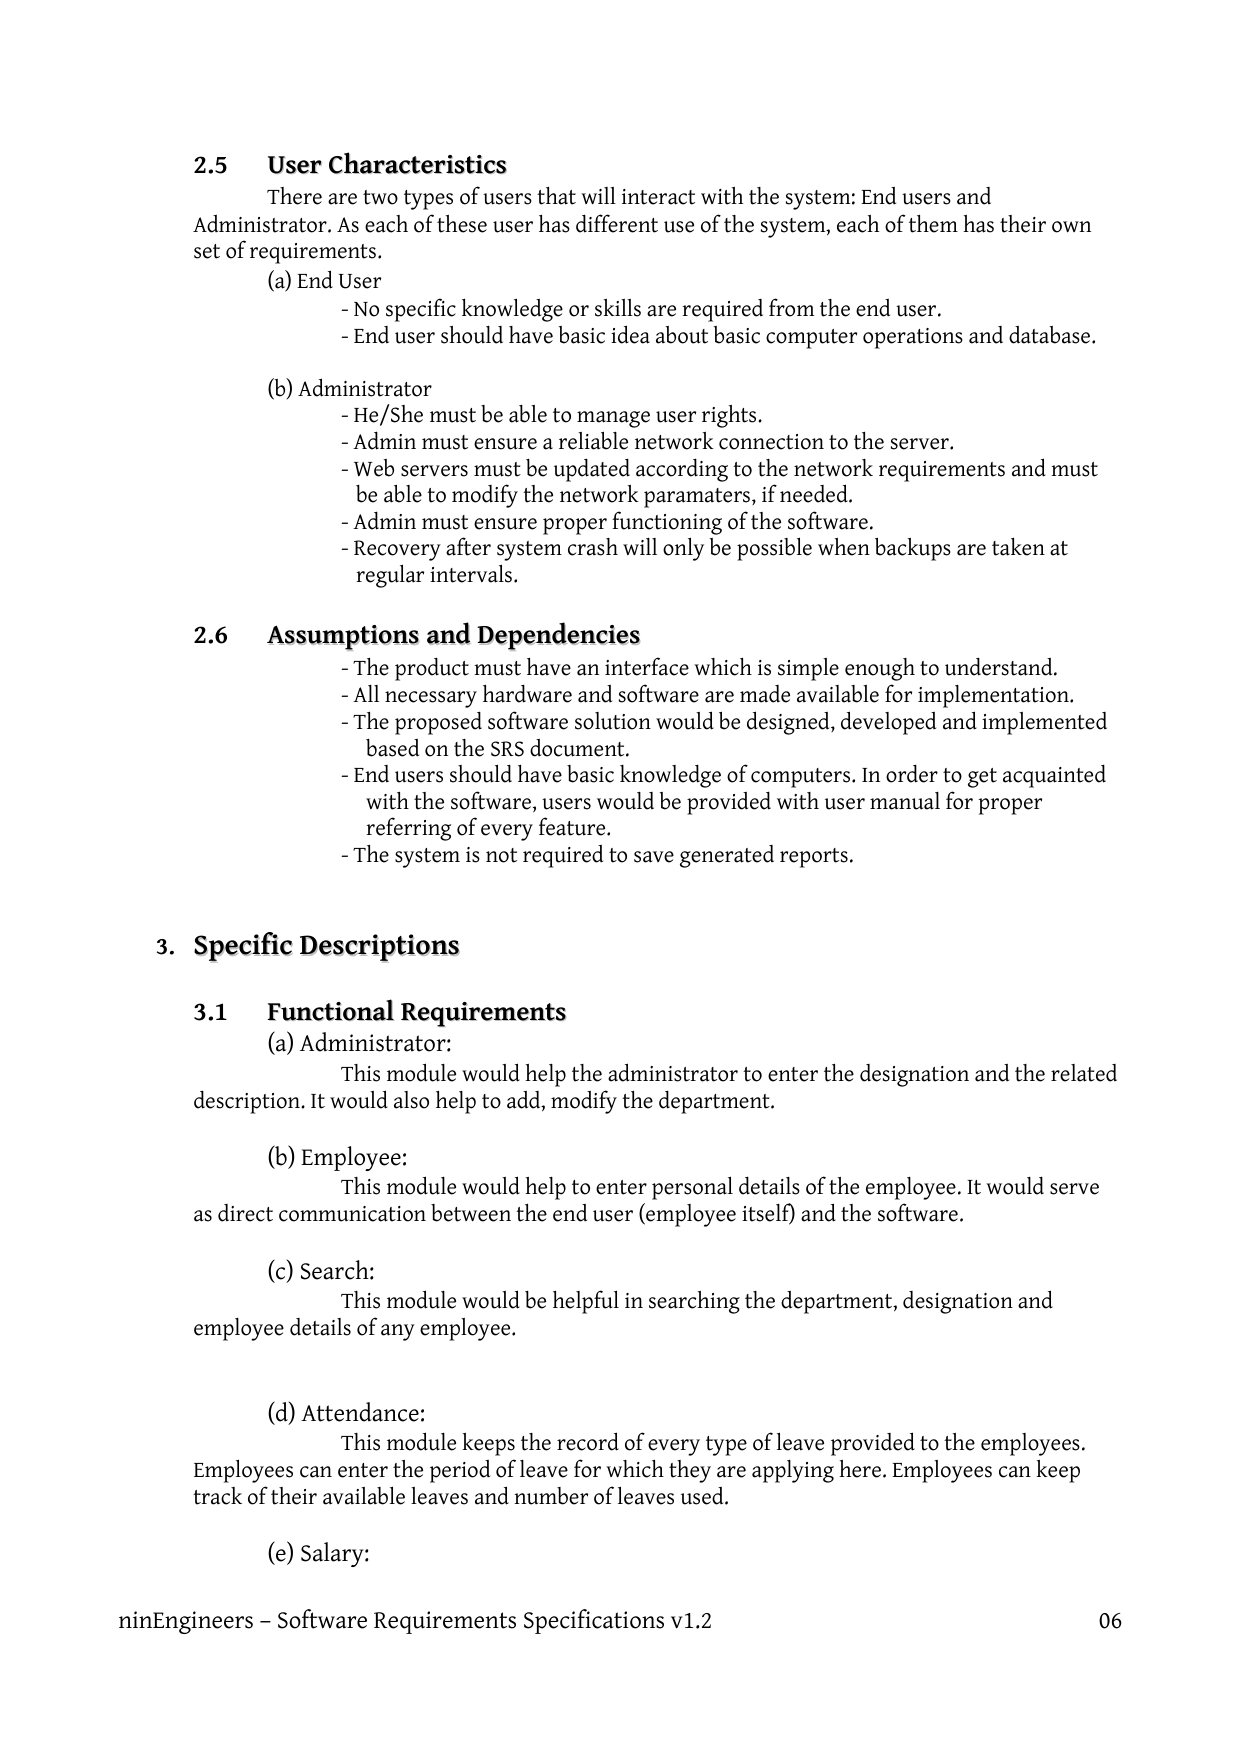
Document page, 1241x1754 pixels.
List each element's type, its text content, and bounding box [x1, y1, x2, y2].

list 2.5 User Characteristics There are two types of users that will interact with the system: End users and Administrator. As each of these user has different use of the system, each of them has their own set of requirements. (a) End User - No specific knowledge or skills are required from the end user. - End user should have basic idea about basic computer operations and database. (b) Administrator - He/She must be able to manage user rights. - Admin must ensure a reliable network connection to the server. - Web servers must be updated according to the network requirements and must be able to modify the network paramaters, if needed. - Admin must ensure proper functioning of the software. - Recovery after system crash will only be possible when backups are taken at regular intervals. 2.6 Assumptions and Dependencies - The product must have an interface which is simple enough to understand. - All necessary hardware and software are made available for implementation. - The proposed software solution would be designed, developed and implemented based on the SRS document. - End users should have basic knowledge of computers. In order to get acquainted with the software, users would be provided with user manual for proper referring of every feature. - The system is not required to save generated reports. [156, 118, 1122, 929]
list Specific Descriptions 3.1 Functional Requirements (a) Administrator: This module would help the administrator to enter the designation and the related description. It would also help to add, modify the department. (b) Employee: This module would help to enter personal details of the employee. It would serve as direct communication between the end user (employee itself) and the software. (c) Search: This module would be helpful in searching the department, designation and employee details of any employee. (d) Attendance: This module keeps the record of every type of leave provided to the employees. Employees can enter the period of leave for which they are applying here. Employees can keep track of their available leaves and number of leaves used. (e) Salary: [156, 929, 1122, 1569]
